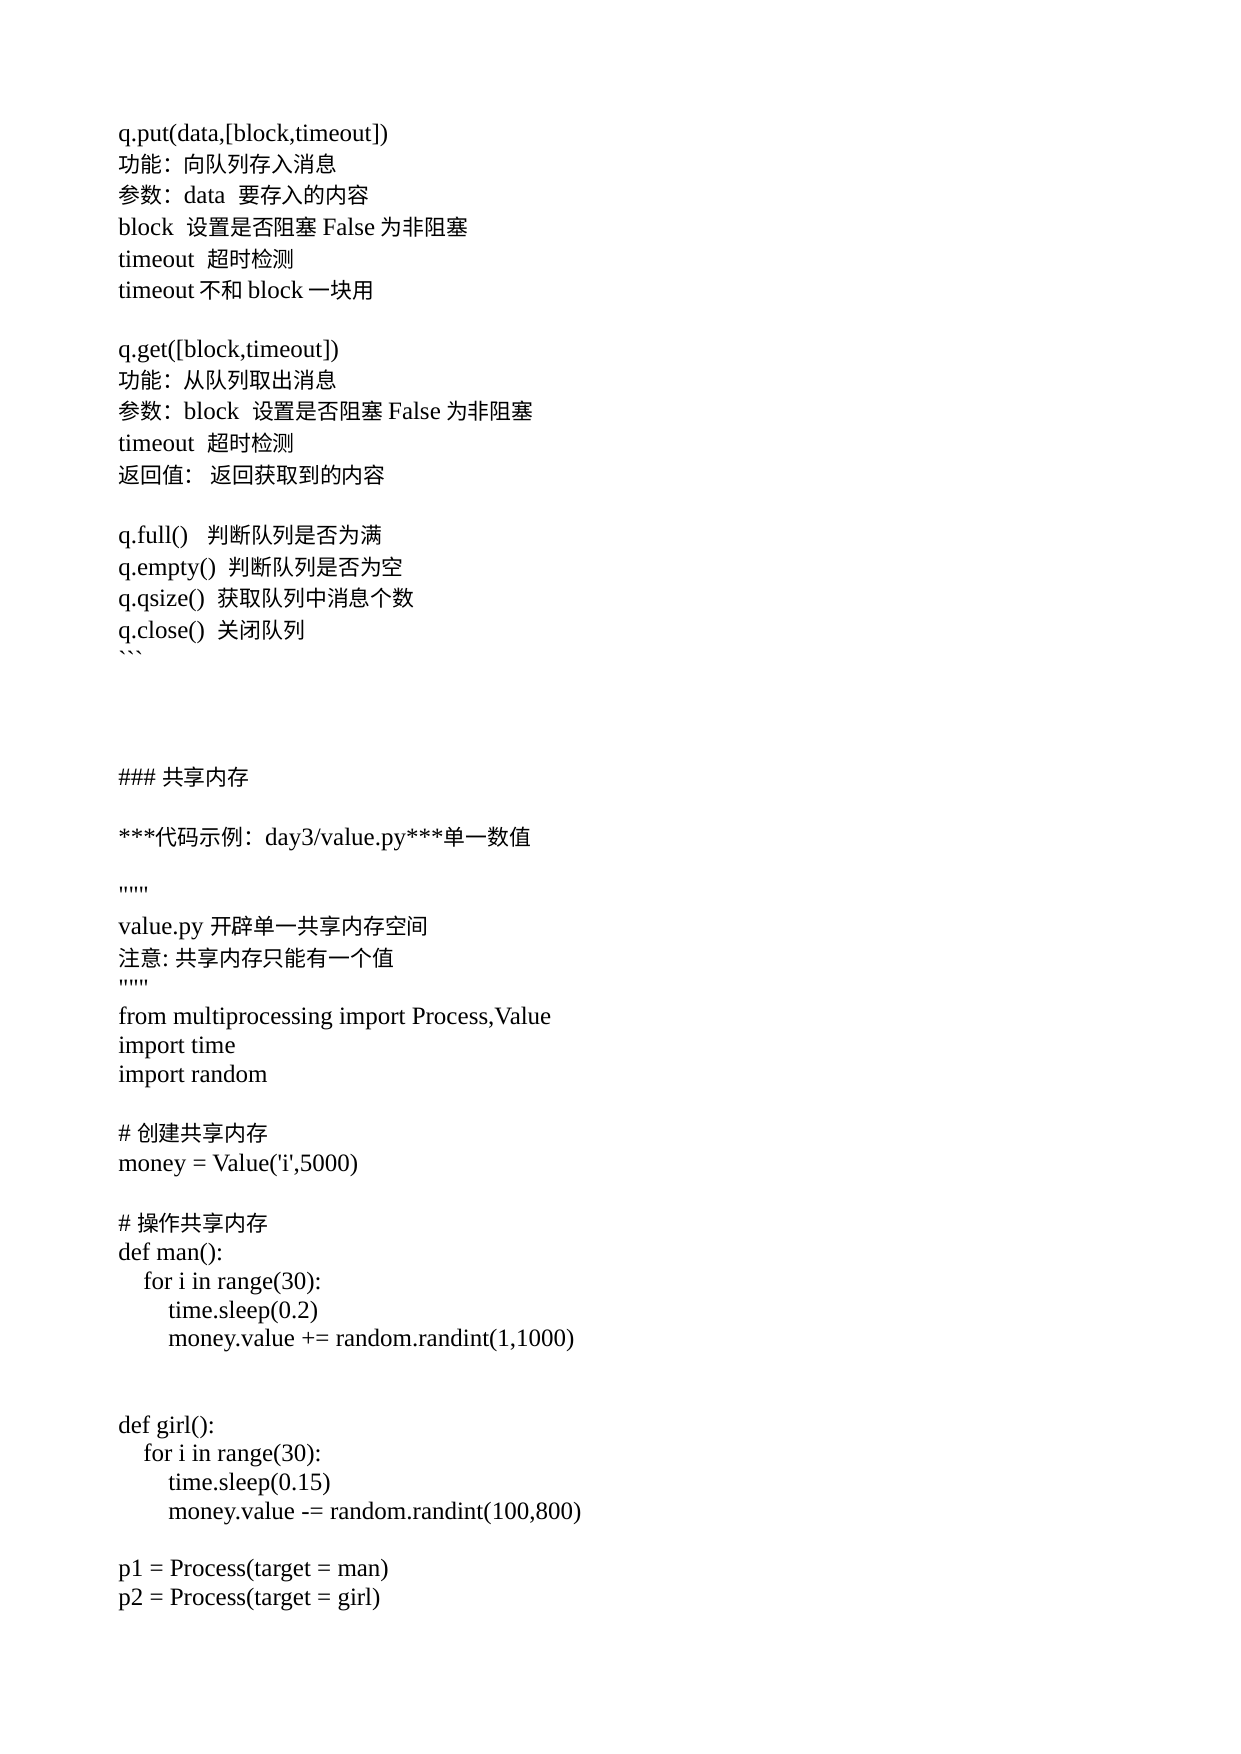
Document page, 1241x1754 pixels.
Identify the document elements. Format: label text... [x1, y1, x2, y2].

text def man(): [118, 1237, 1122, 1266]
text 注意: 共享内存只能有一个值 [118, 941, 1122, 973]
text block 设置是否阻塞 False为非阻塞 [118, 210, 1122, 242]
text import random [118, 1059, 1122, 1088]
text timeout 超时检测 [118, 242, 1122, 273]
text p2 = Process(target = girl) [118, 1582, 1122, 1611]
text ***代码示例：day3/value.py***单一数值 [118, 820, 1122, 852]
text q.put(data,[block,timeout]) [118, 118, 1122, 147]
text q.empty() 判断队列是否为空 [118, 550, 1122, 581]
text 参数：data 要存入的内容 [118, 178, 1122, 210]
text from multiprocessing import Process,Value [118, 1001, 1122, 1030]
text q.close() 关闭队列 [118, 613, 1122, 645]
text p1 = Process(target = man) [118, 1553, 1122, 1582]
text money.value -= random.randint(100,800) [118, 1496, 1122, 1525]
text q.full() 判断队列是否为满 [118, 518, 1122, 550]
text time.sleep(0.2) [118, 1295, 1122, 1323]
text ### 共享内存 [118, 760, 1122, 791]
text 功能：从队列取出消息 [118, 363, 1122, 394]
text 参数：block 设置是否阻塞 False为非阻塞 [118, 394, 1122, 426]
text q.get([block,timeout]) [118, 334, 1122, 363]
text ``` [118, 645, 1122, 673]
text # 操作共享内存 [118, 1206, 1122, 1237]
text import time [118, 1030, 1122, 1059]
text 返回值： 返回获取到的内容 [118, 458, 1122, 489]
text timeout 超时检测 [118, 426, 1122, 458]
text money = Value('i',5000) [118, 1148, 1122, 1177]
text money.value += random.randint(1,1000) [118, 1323, 1122, 1352]
text for i in range(30): [118, 1438, 1122, 1467]
text for i in range(30): [118, 1266, 1122, 1295]
text q.qsize() 获取队列中消息个数 [118, 581, 1122, 613]
text # 创建共享内存 [118, 1116, 1122, 1148]
text value.py 开辟单一共享内存空间 [118, 909, 1122, 941]
text timeout不和block一块用 [118, 273, 1122, 305]
text """ [118, 973, 1122, 1001]
text time.sleep(0.15) [118, 1467, 1122, 1496]
text 功能：向队列存入消息 [118, 147, 1122, 178]
text """ [118, 881, 1122, 909]
text def girl(): [118, 1410, 1122, 1438]
